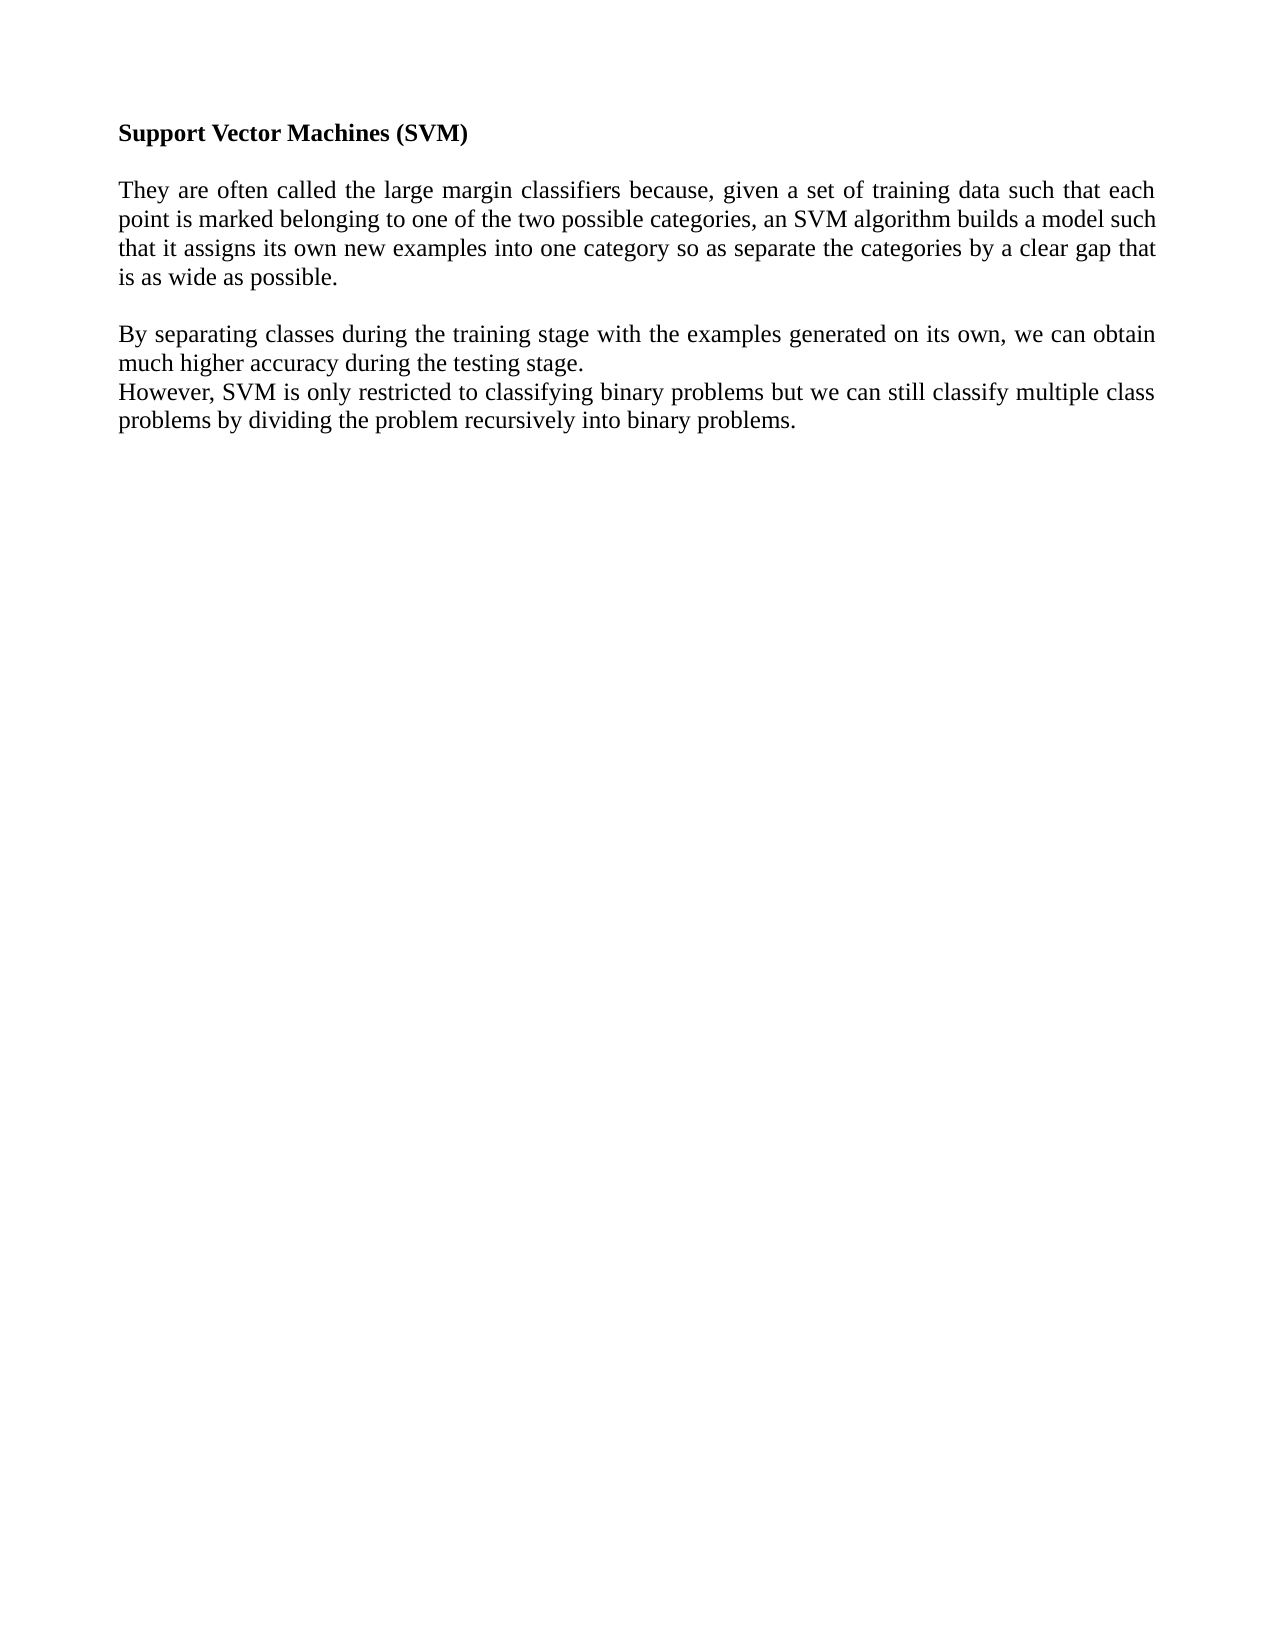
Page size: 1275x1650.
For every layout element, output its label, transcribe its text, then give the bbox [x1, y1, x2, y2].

text However, SVM is only restricted to classifying binary problems but we can still classify multiple class problems by dividing the problem recursively into binary problems. [118, 377, 1157, 434]
text By separating classes during the training stage with the examples generated on its own, we can obtain much higher accuracy during the testing stage. [118, 319, 1157, 377]
text They are often called the large margin classifiers because, given a set of training data such that each point is marked belonging to one of the two possible categories, an SVM algorithm builds a model such that it assigns its own new examples into one category so as separate the categories by a clear gap that is as wide as possible. [118, 176, 1157, 291]
text Support Vector Machines (SVM) [118, 118, 1157, 147]
